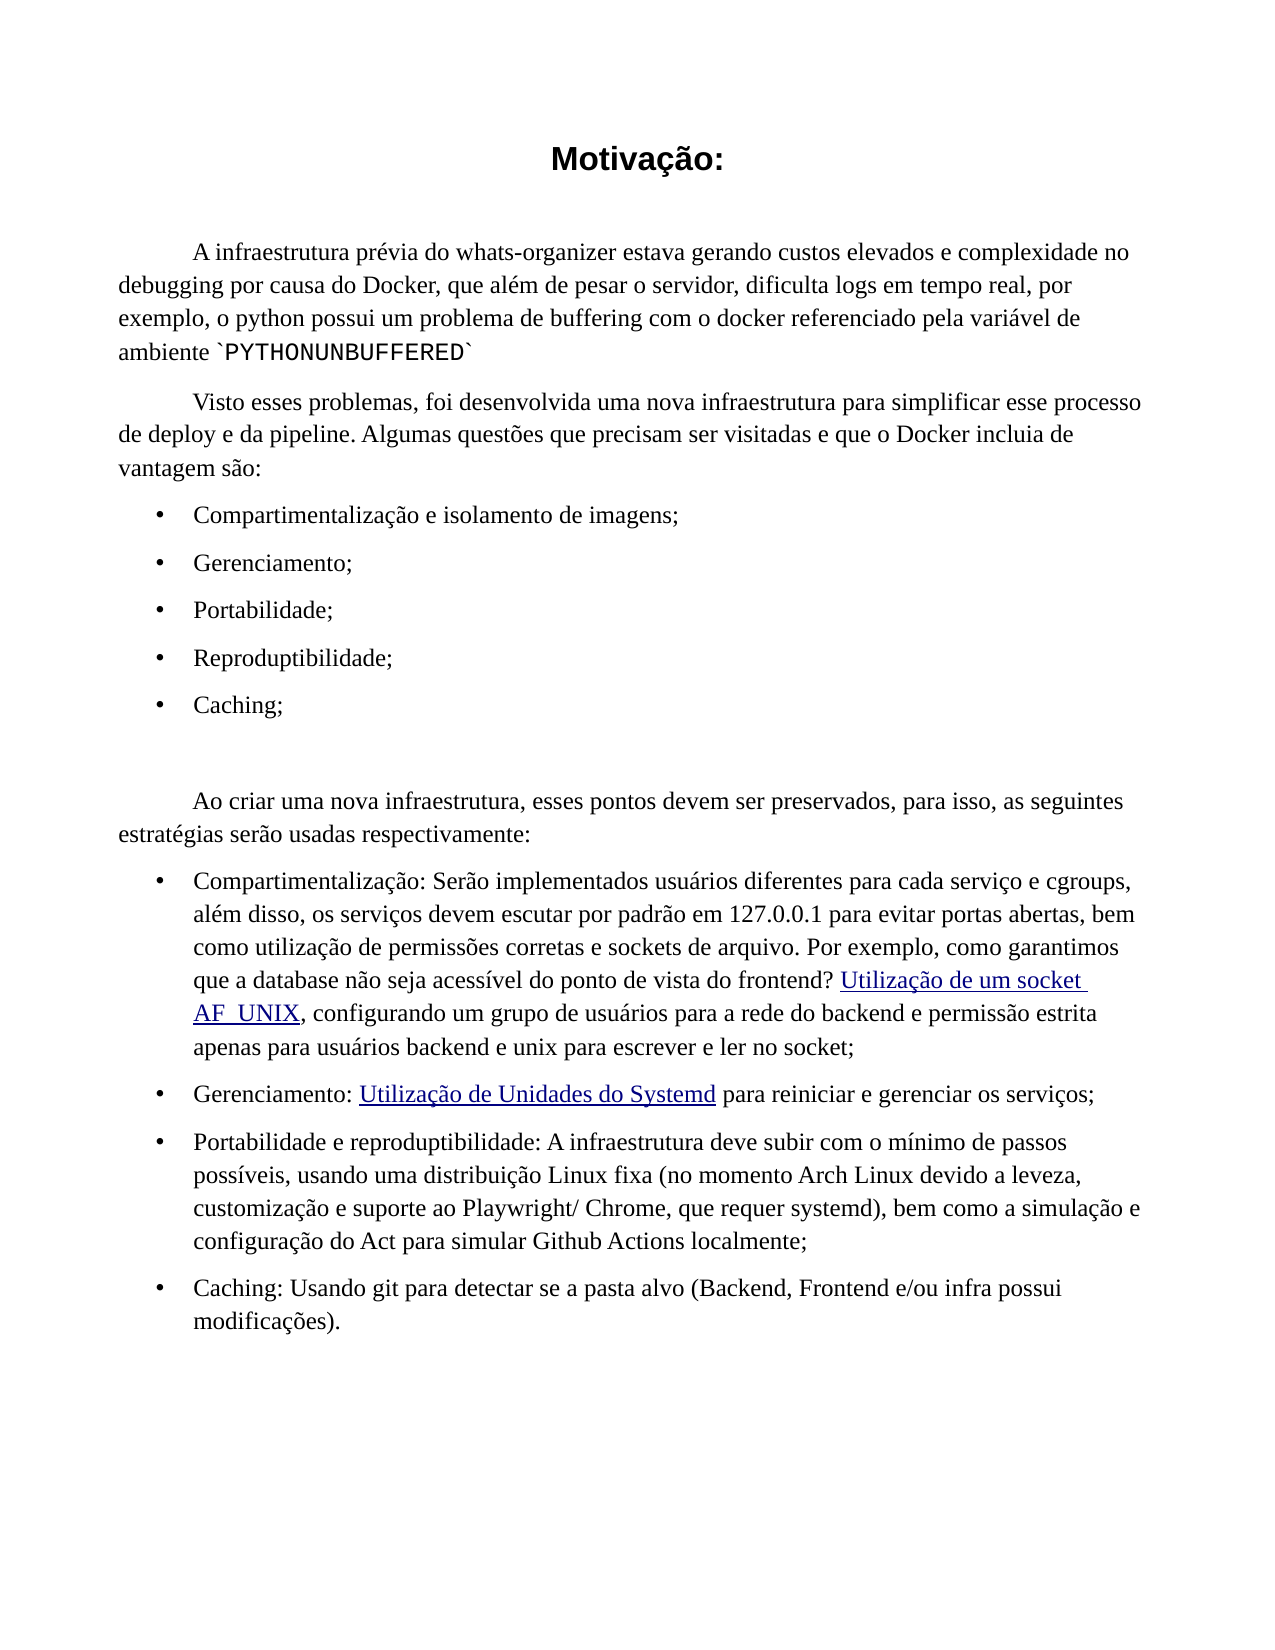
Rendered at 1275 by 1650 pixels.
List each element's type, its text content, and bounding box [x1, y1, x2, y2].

list Gerenciamento; [156, 548, 1157, 577]
subtitle Motivação: [118, 139, 1157, 177]
list Compartimentalização: Serão implementados usuários diferentes para cada serviço e cgroups, além disso, os serviços devem escutar por padrão em 127.0.0.1 para evitar portas abertas, bem como utilização de permissões corretas e sockets de arquivo. Por exemplo, como garantimos que a database não seja acessível do ponto de vista do frontend? Utilização de um socket AF_UNIX, configurando um grupo de usuários para a rede do backend e permissão estrita apenas para usuários backend e unix para escrever e ler no socket; [156, 866, 1157, 1060]
text Ao criar uma nova infraestrutura, esses pontos devem ser preservados, para isso, as seguintes estratégias serão usadas respectivamente: [118, 786, 1157, 848]
list Caching; [156, 691, 1157, 719]
list Portabilidade; [156, 595, 1157, 624]
text Visto esses problemas, foi desenvolvida uma nova infraestrutura para simplificar esse processo de deploy e da pipeline. Algumas questões que precisam ser visitadas e que o Docker incluia de vantagem são: [118, 387, 1157, 481]
list Compartimentalização e isolamento de imagens; [156, 500, 1157, 529]
list Gerenciamento: Utilização de Unidades do Systemd para reiniciar e gerenciar os serviços; [156, 1079, 1157, 1108]
list Reproduptibilidade; [156, 643, 1157, 672]
list Caching: Usando git para detectar se a pasta alvo (Backend, Frontend e/ou infra possui modificações). [156, 1273, 1157, 1335]
list Portabilidade e reproduptibilidade: A infraestrutura deve subir com o mínimo de passos possíveis, usando uma distribuição Linux fixa (no momento Arch Linux devido a leveza, customização e suporte ao Playwright/ Chrome, que requer systemd), bem como a simulação e configuração do Act para simular Github Actions localmente; [156, 1127, 1157, 1254]
text A infraestrutura prévia do whats-organizer estava gerando custos elevados e complexidade no debugging por causa do Docker, que além de pesar o servidor, dificulta logs em tempo real, por exemplo, o python possui um problema de buffering com o docker referenciado pela variável de ambiente `PYTHONUNBUFFERED` [118, 237, 1157, 367]
